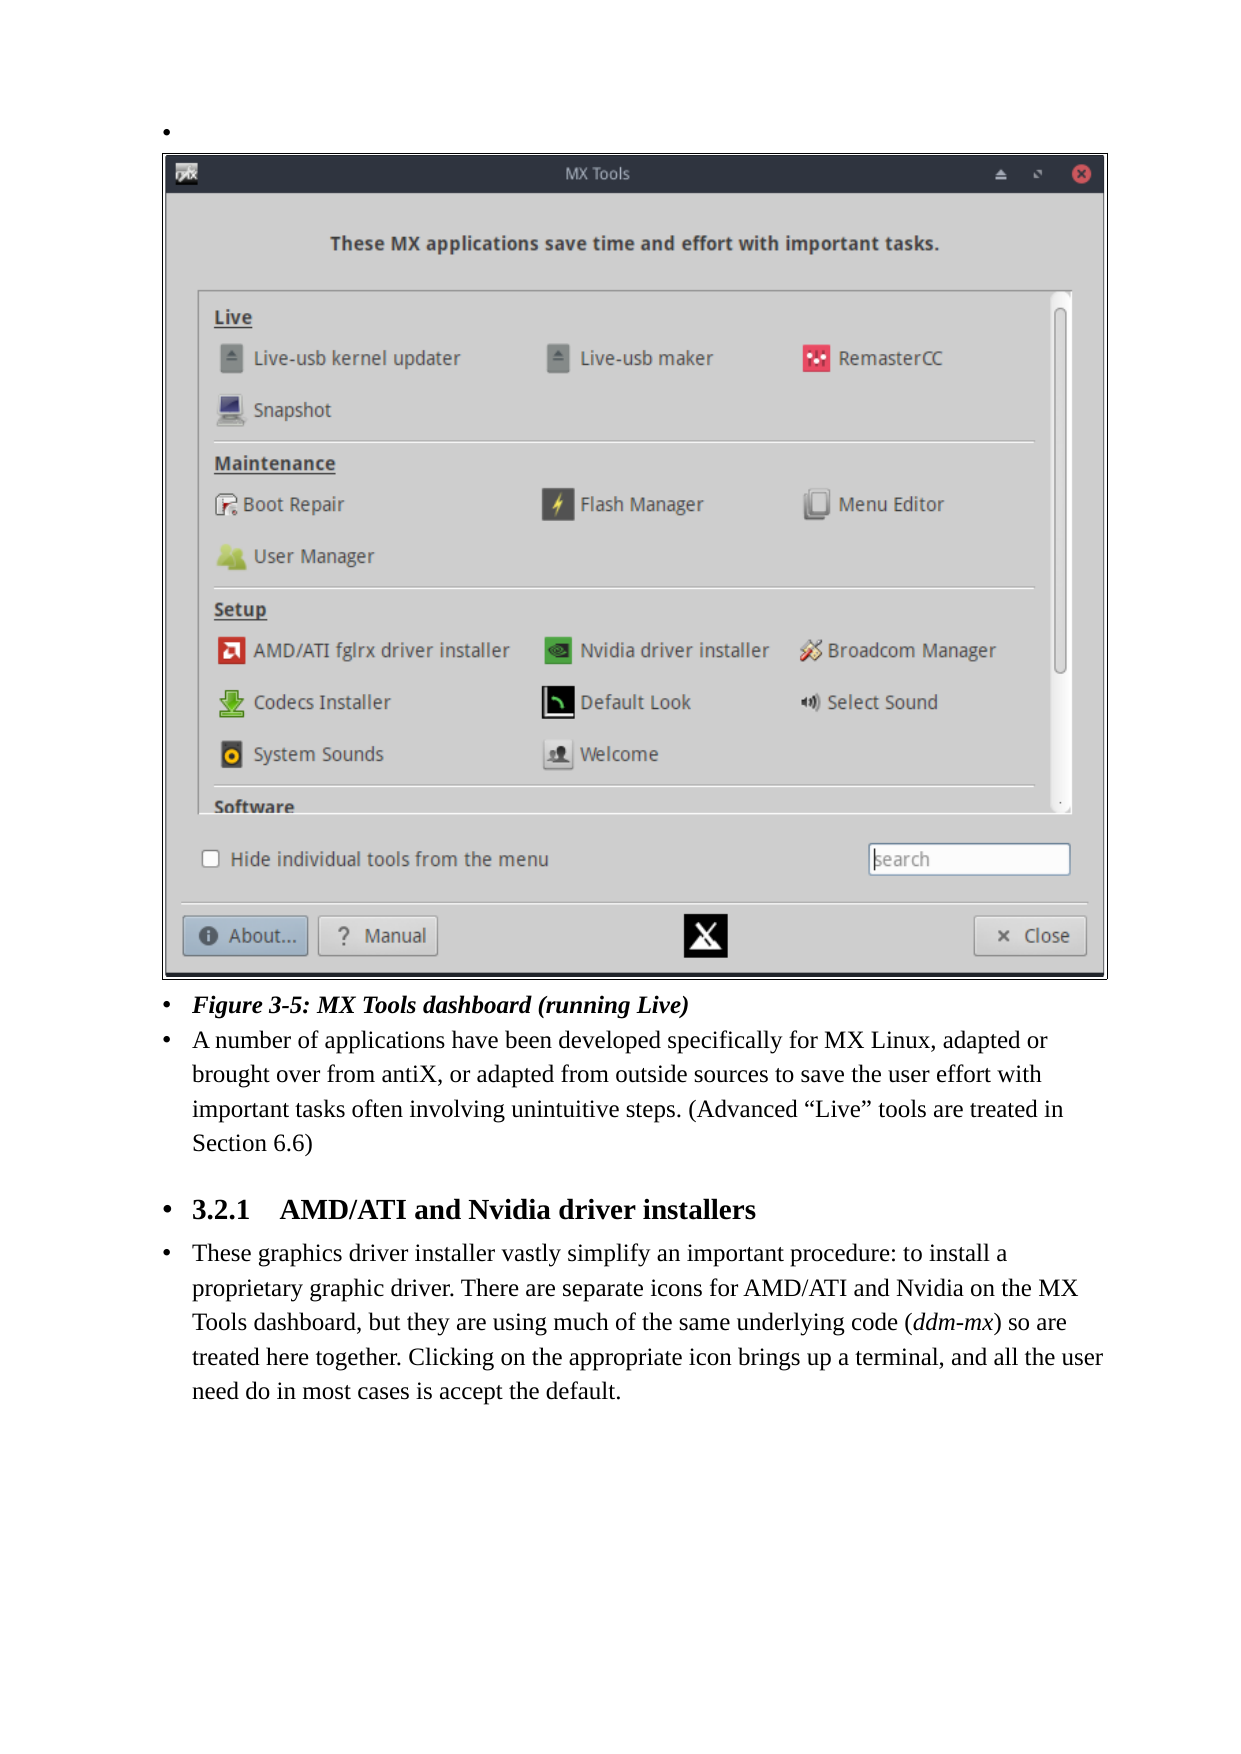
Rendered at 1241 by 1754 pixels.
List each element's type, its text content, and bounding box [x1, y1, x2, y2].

list These graphics driver installer vastly simplify an important procedure: to install a proprietary graphic driver. There are separate icons for AMD/ATI and Nvidia on the MX Tools dashboard, but they are using much of the same underlying code (ddm-mx) so are treated here together. Clicking on the appropriate icon brings up a terminal, and all the user need do in most cases is accept the default. [162, 1238, 1122, 1405]
picture [165, 155, 1105, 977]
subtitle 3.2.1 AMD/ATI and Nvidia driver installers [162, 1192, 1122, 1226]
list Figure 3-5: MX Tools dashboard (running Live) [162, 991, 1122, 1019]
list A number of applications have been developed specifically for MX Linux, adapted or brought over from antiX, or adapted from outside sources to save the user effort with important tasks often involving unintuitive steps. (Advanced “Live” tools are treated in Section 6.6) [162, 1025, 1122, 1157]
